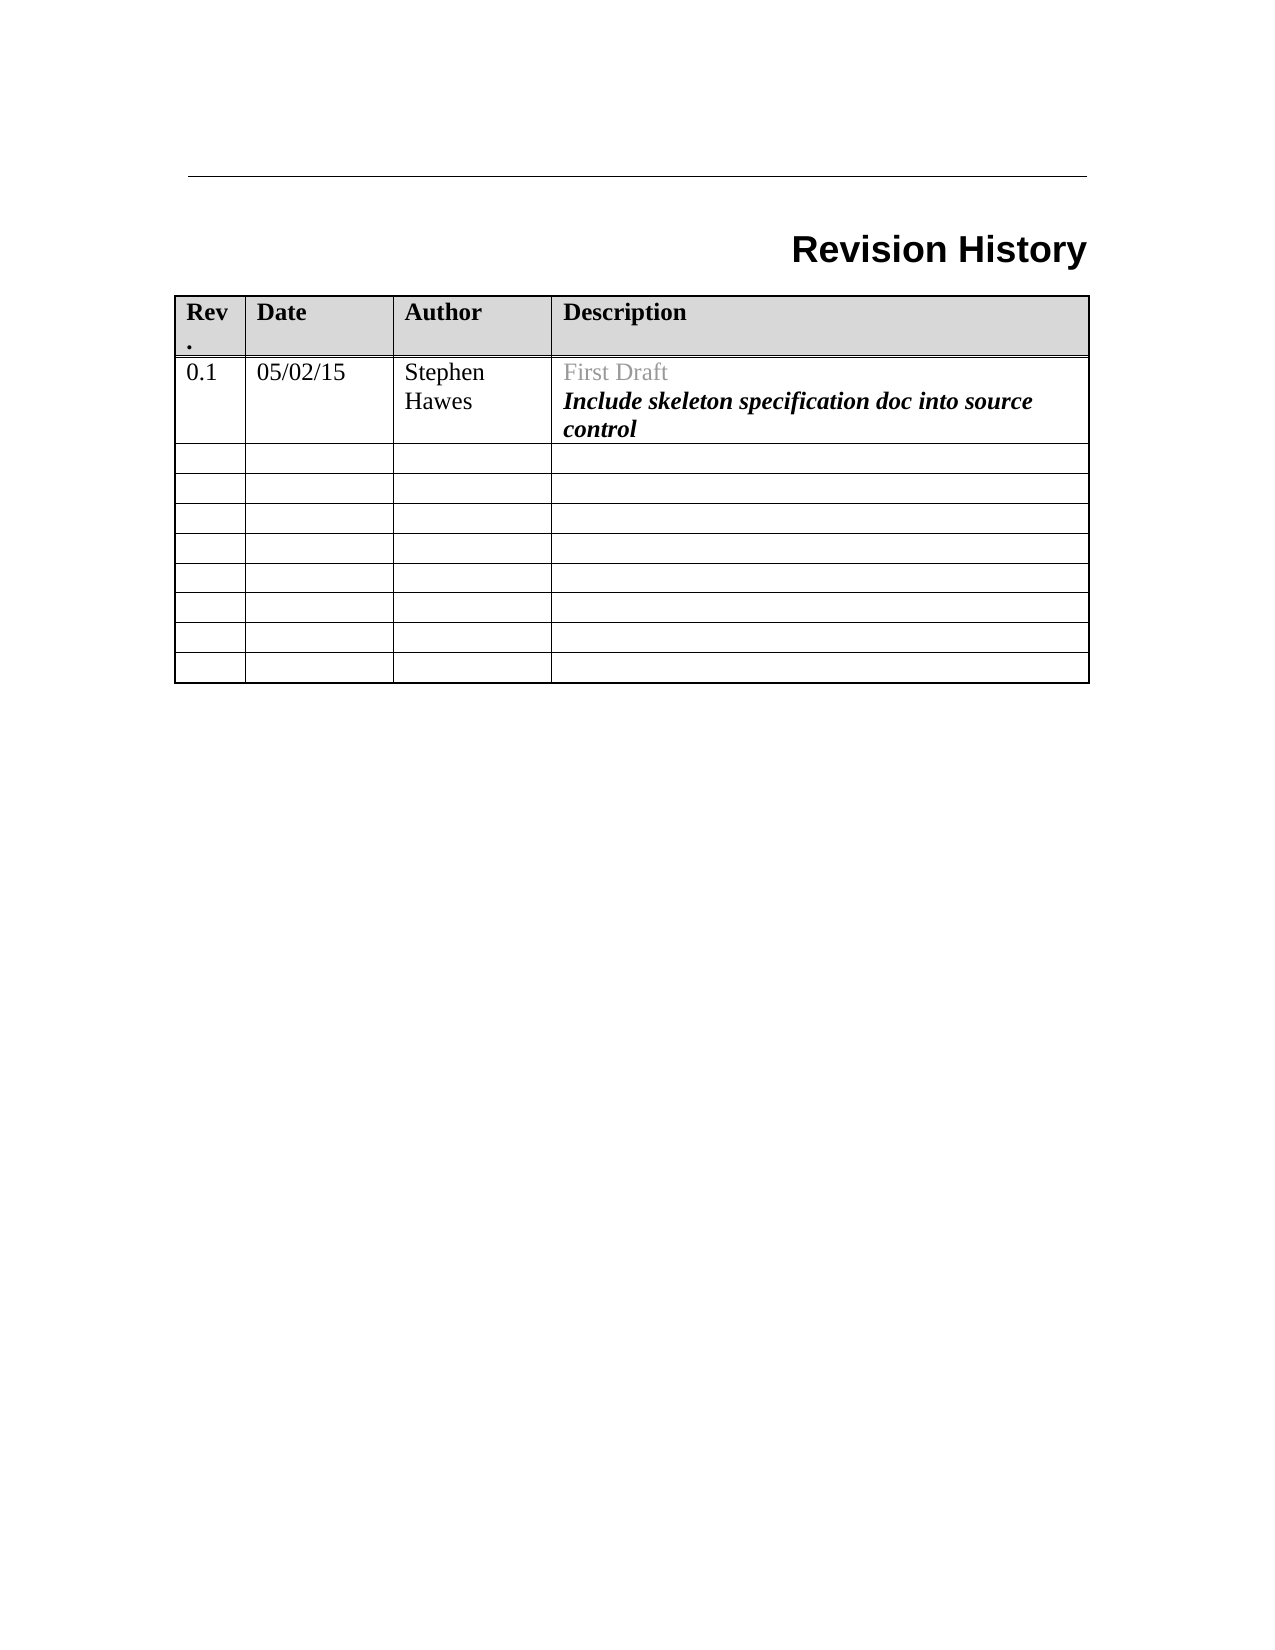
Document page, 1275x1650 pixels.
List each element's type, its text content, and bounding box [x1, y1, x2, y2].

table_cell [552, 653, 1088, 682]
table_cell First Draft Include skeleton specification doc into source control [552, 358, 1088, 443]
table_cell [176, 444, 245, 473]
table_cell [246, 444, 393, 473]
table_header Date [246, 297, 393, 355]
table_cell [394, 623, 551, 652]
table_cell [552, 444, 1088, 473]
table_cell [552, 534, 1088, 562]
table_cell [394, 444, 551, 473]
table_cell 0.1 [176, 358, 245, 443]
table_cell [246, 653, 393, 682]
text Revision History [188, 227, 1087, 270]
table_cell [246, 534, 393, 562]
table_cell [552, 623, 1088, 652]
table_header Author [394, 297, 551, 355]
table_cell [246, 504, 393, 533]
table_cell [176, 593, 245, 622]
table_cell [394, 564, 551, 592]
table_cell [176, 534, 245, 562]
table_header Rev. [176, 297, 245, 355]
table_cell [246, 593, 393, 622]
table_header Description [552, 297, 1088, 355]
table_cell [552, 474, 1088, 503]
table_cell [394, 593, 551, 622]
table_cell [246, 474, 393, 503]
table_cell [176, 623, 245, 652]
table_cell [394, 534, 551, 562]
table_cell [552, 593, 1088, 622]
table_cell [394, 653, 551, 682]
table_cell [176, 474, 245, 503]
table_cell [176, 504, 245, 533]
table_cell [552, 564, 1088, 592]
table_cell [394, 474, 551, 503]
table_cell 02/05/15 [246, 358, 393, 443]
table_cell [176, 564, 245, 592]
table_cell [246, 623, 393, 652]
table_cell [394, 504, 551, 533]
table_cell [176, 653, 245, 682]
table_cell [246, 564, 393, 592]
table_cell [552, 504, 1088, 533]
table_cell Stephen Hawes [394, 358, 551, 443]
